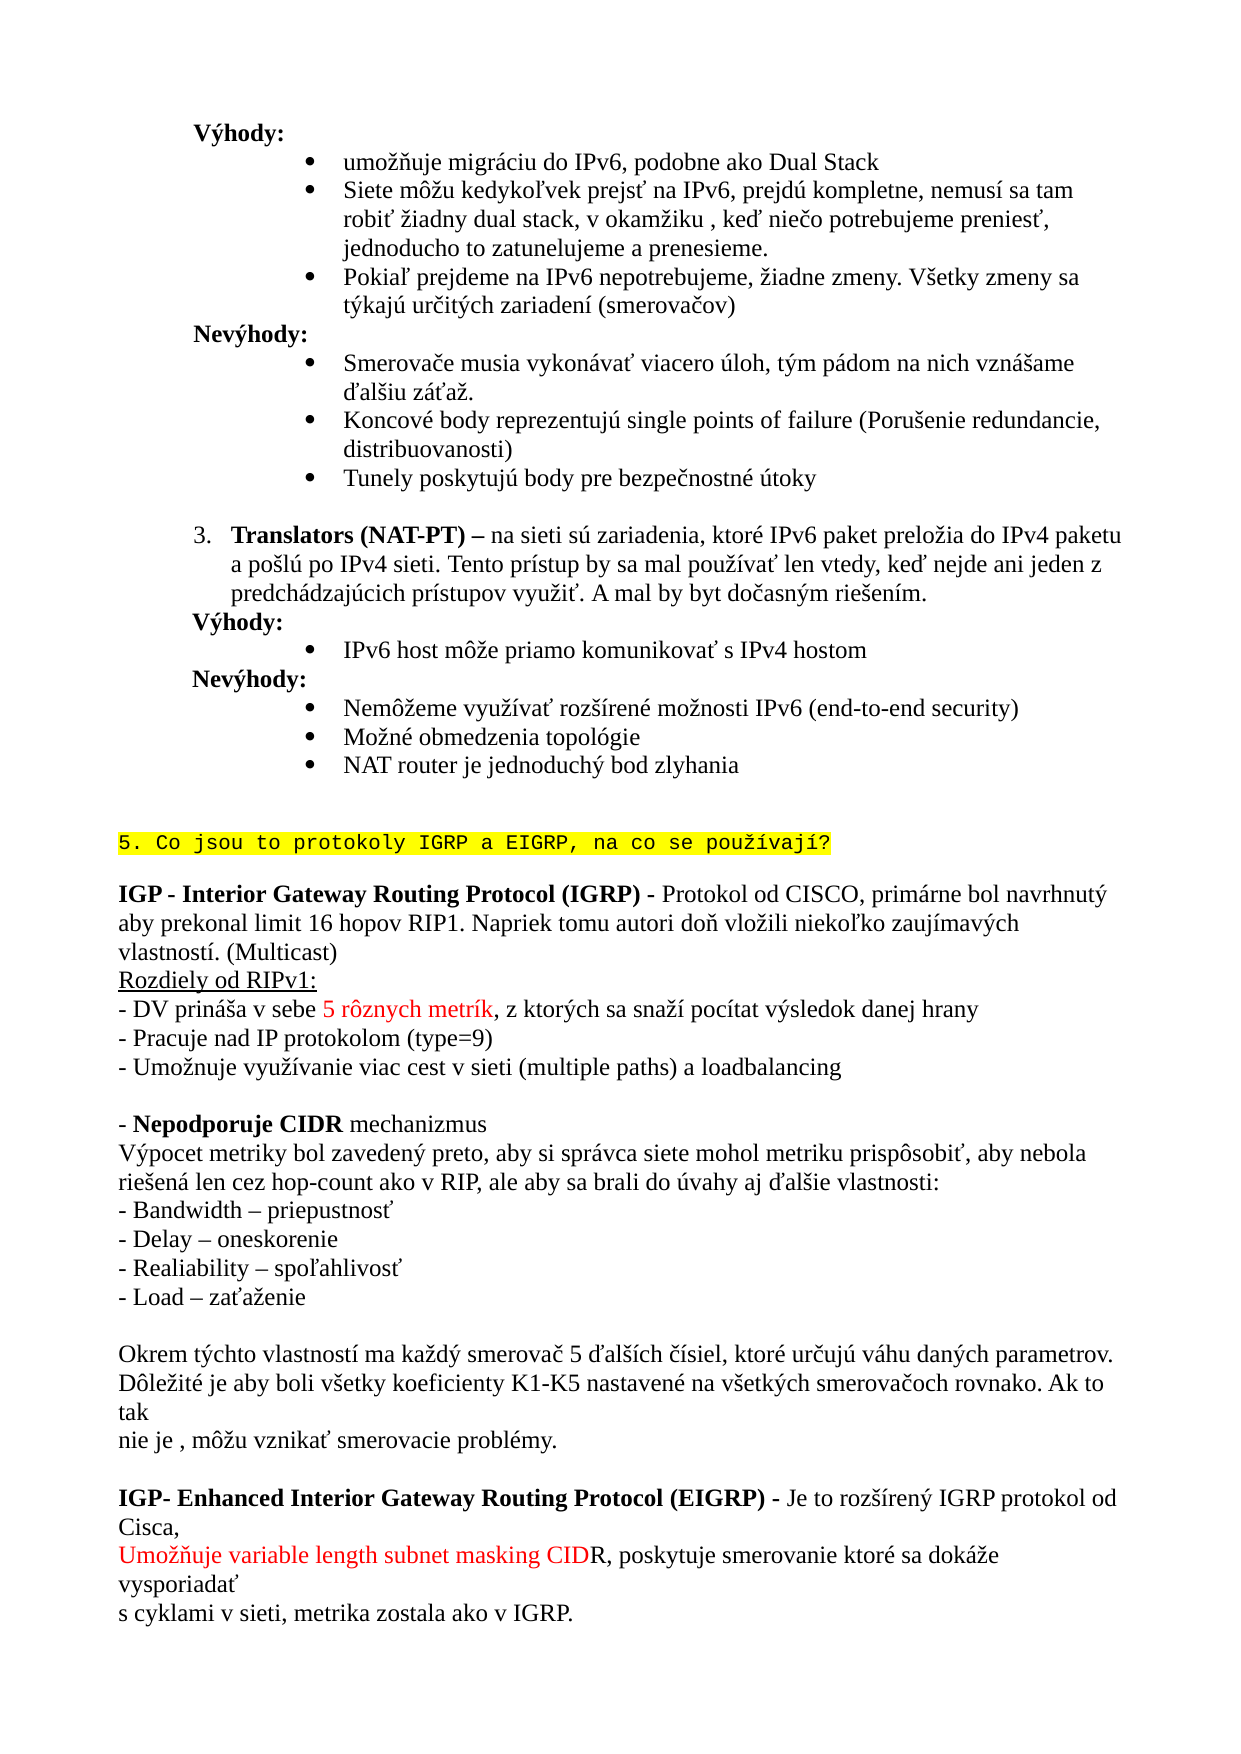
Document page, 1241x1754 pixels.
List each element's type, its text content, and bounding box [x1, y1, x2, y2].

text IGP- Enhanced Interior Gateway Routing Protocol (EIGRP) - Je to rozšírený IGRP protokol od Cisca, [118, 1483, 1122, 1540]
text - DV prináša v sebe 5 rôznych metrík, z ktorých sa snaží pocítat výsledok danej hrany [118, 994, 1122, 1023]
text Okrem týchto vlastností ma každý smerovač 5 ďalších čísiel, ktoré určujú váhu daných parametrov. [118, 1339, 1122, 1368]
text riešená len cez hop-count ako v RIP, ale aby sa brali do úvahy aj ďalšie vlastnosti: [118, 1167, 1122, 1195]
text IGP - Interior Gateway Routing Protocol (IGRP) - Protokol od CISCO, primárne bol navrhnutý aby prekonal limit 16 hopov RIP1. Napriek tomu autori doň vložili niekoľko zaujímavých vlastností. (Multicast) [118, 879, 1122, 965]
list Koncové body reprezentujú single points of failure (Porušenie redundancie, distribuovanosti) [306, 406, 1122, 463]
text s cyklami v sieti, metrika zostala ako v IGRP. [118, 1598, 1122, 1627]
list umožňuje migráciu do IPv6, podobne ako Dual Stack [306, 147, 1122, 176]
text Nevýhody: [118, 664, 1122, 693]
text - Umožnuje využívanie viac cest v sieti (multiple paths) a loadbalancing [118, 1052, 1122, 1080]
text - Delay – oneskorenie [118, 1224, 1122, 1253]
list NAT router je jednoduchý bod zlyhania [306, 751, 1122, 779]
list Možné obmedzenia topológie [306, 722, 1122, 751]
list Siete môžu kedykoľvek prejsť na IPv6, prejdú kompletne, nemusí sa tam robiť žiadny dual stack, v okamžiku , keď niečo potrebujeme preniesť, jednoducho to zatunelujeme a prenesieme. [306, 176, 1122, 262]
text - Bandwidth – priepustnosť [118, 1195, 1122, 1224]
text Výhody: [193, 118, 1122, 147]
text Umožňuje variable length subnet masking CIDR, poskytuje smerovanie ktoré sa dokáže vysporiadať [118, 1540, 1122, 1598]
text - Load – zaťaženie [118, 1282, 1122, 1310]
text Dôležité je aby boli všetky koeficienty K1-K5 nastavené na všetkých smerovačoch rovnako. Ak to tak [118, 1368, 1122, 1425]
text - Realiability – spoľahlivosť [118, 1253, 1122, 1282]
list Tunely poskytujú body pre bezpečnostné útoky [306, 463, 1122, 492]
text Výpocet metriky bol zavedený preto, aby si správca siete mohol metriku prispôsobiť, aby nebola [118, 1138, 1122, 1167]
list Nemôžeme využívať rozšírené možnosti IPv6 (end-to-end security) [306, 693, 1122, 722]
list Translators (NAT-PT) – na sieti sú zariadenia, ktoré IPv6 paket preložia do IPv4 paketu a pošlú po IPv4 sieti. Tento prístup by sa mal používať len vtedy, keď nejde ani jeden z predchádzajúcich prístupov využiť. A mal by byt dočasným riešením. [193, 521, 1122, 607]
text - Pracuje nad IP protokolom (type=9) [118, 1023, 1122, 1052]
text 5. Co jsou to protokoly IGRP a EIGRP, na co se používají? [118, 832, 1122, 855]
list Pokiaľ prejdeme na IPv6 nepotrebujeme, žiadne zmeny. Všetky zmeny sa týkajú určitých zariadení (smerovačov) [306, 262, 1122, 319]
text nie je , môžu vznikať smerovacie problémy. [118, 1425, 1122, 1454]
list IPv6 host môže priamo komunikovať s IPv4 hostom [306, 636, 1122, 664]
text Nevýhody: [193, 319, 1122, 348]
text Výhody: [118, 607, 1122, 636]
list Smerovače musia vykonávať viacero úloh, tým pádom na nich vznášame ďalšiu záťaž. [306, 348, 1122, 406]
text Rozdiely od RIPv1: [118, 965, 1122, 994]
text - Nepodporuje CIDR mechanizmus [118, 1109, 1122, 1138]
